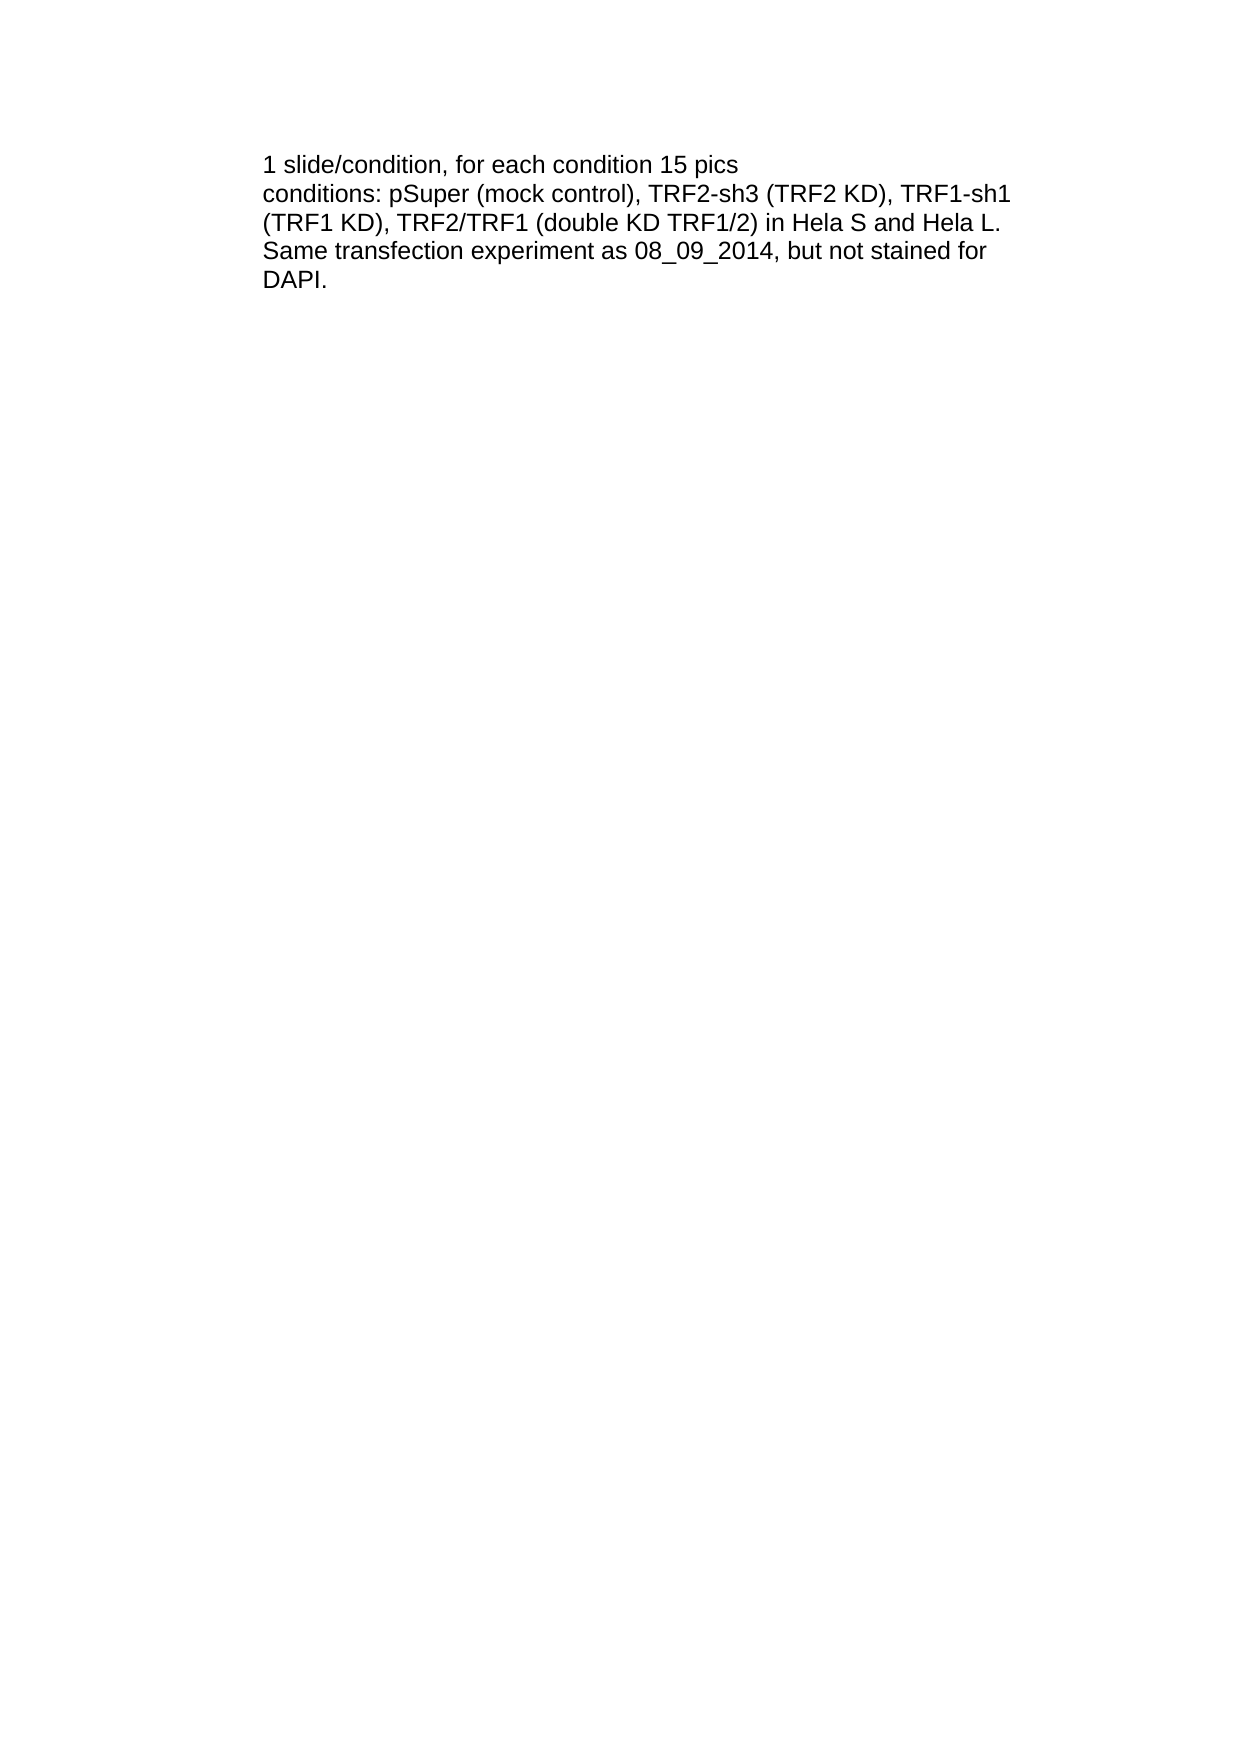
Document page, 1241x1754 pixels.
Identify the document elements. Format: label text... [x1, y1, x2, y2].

list Same transfection experiment as 08_09_2014, but not stained for DAPI. [262, 236, 1053, 294]
list 1 slide/condition, for each condition 15 pics [262, 150, 1053, 179]
list conditions: pSuper (mock control), TRF2-sh3 (TRF2 KD), TRF1-sh1 (TRF1 KD), TRF2/TRF1 (double KD TRF1/2) in Hela S and Hela L. [262, 179, 1053, 236]
